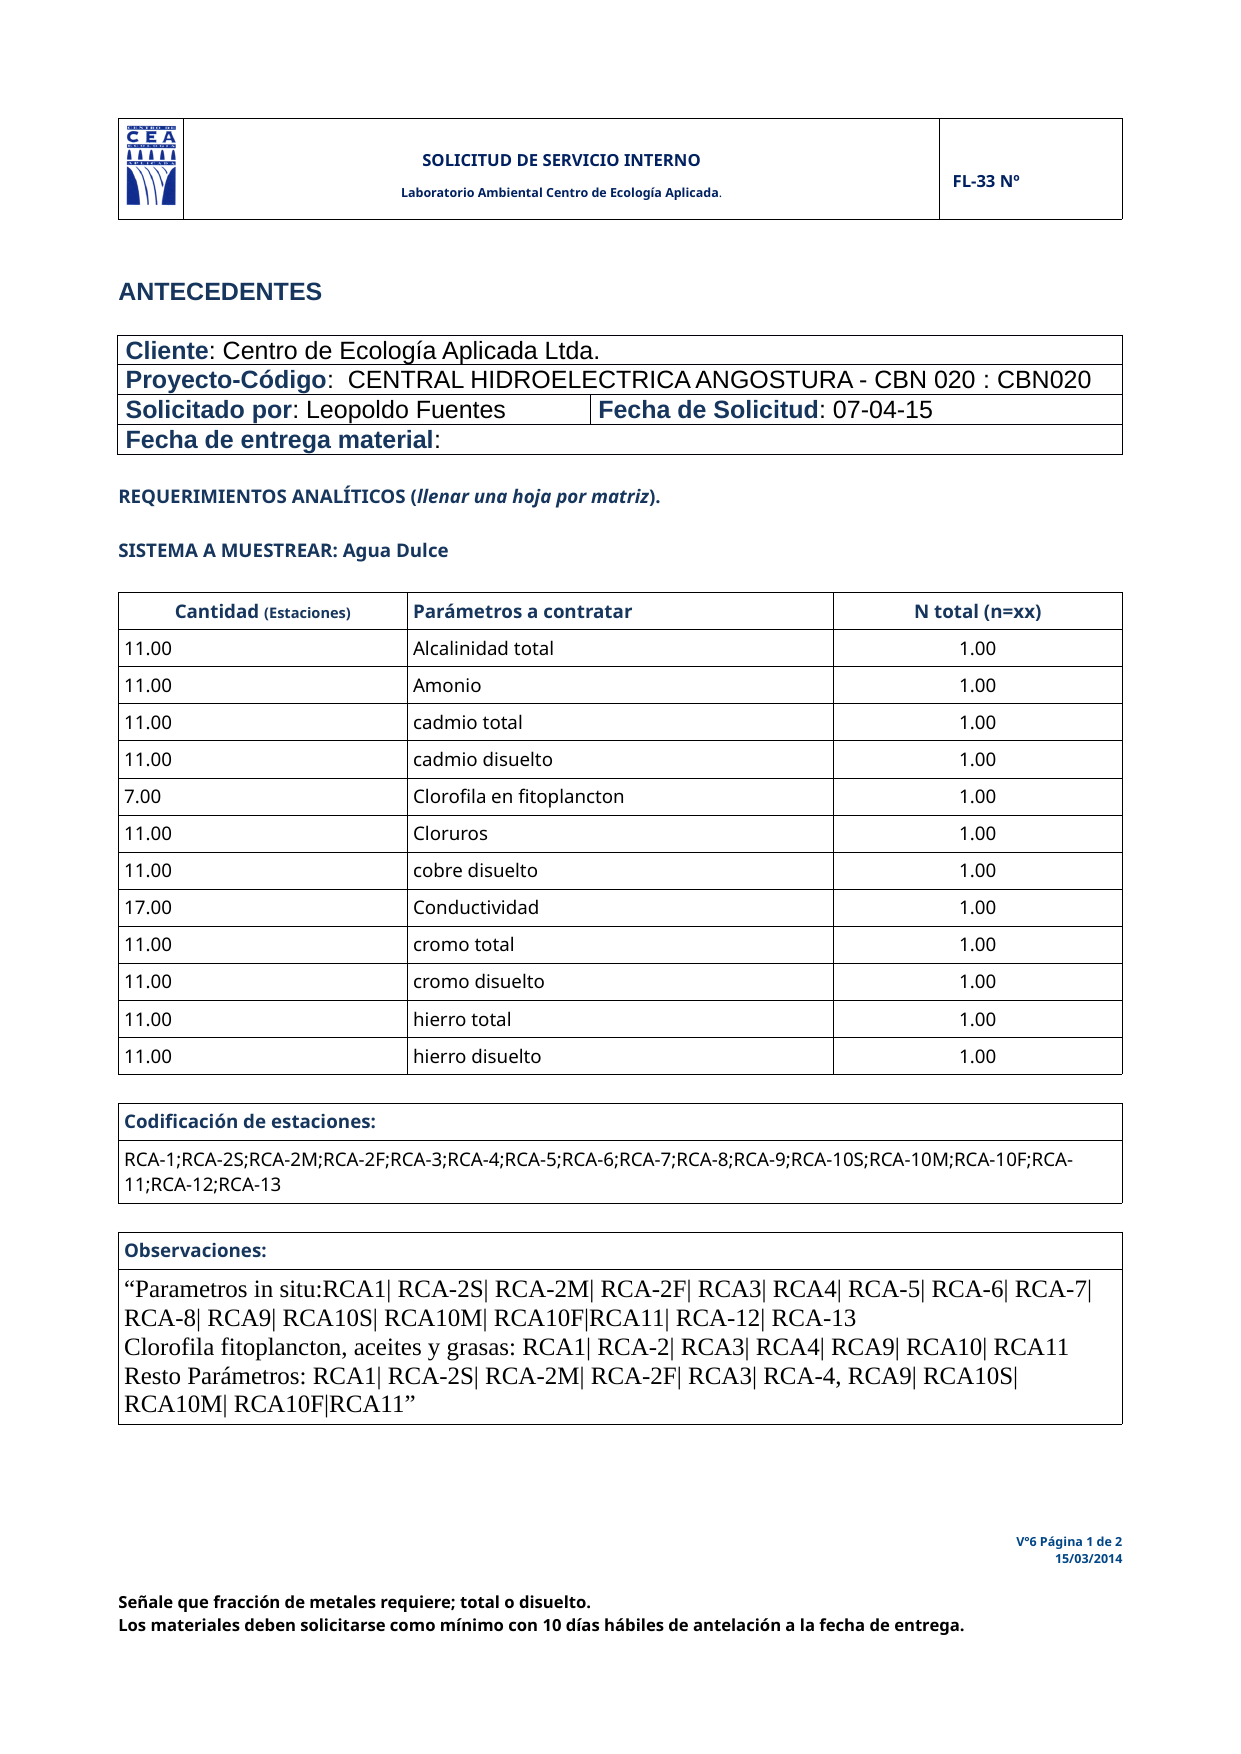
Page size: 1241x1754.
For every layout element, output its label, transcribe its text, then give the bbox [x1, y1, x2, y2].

table_header Observaciones: [119, 1233, 1122, 1269]
table_cell cadmio total [408, 704, 833, 740]
table_header Codificación de estaciones: [119, 1104, 1122, 1140]
table_header Cliente: Centro de Ecología Aplicada Ltda. [118, 336, 1122, 364]
table_cell 11.00 [119, 630, 407, 666]
table_cell Fecha de entrega material: [118, 425, 1122, 454]
table_cell Conductividad [408, 890, 833, 926]
table_cell 1.00 [834, 1038, 1122, 1074]
table_cell 1.00 [834, 741, 1122, 777]
table_cell 1.00 [834, 964, 1122, 1000]
table_cell 11.00 [119, 667, 407, 703]
table_cell Solicitado por: Leopoldo Fuentes [118, 395, 590, 424]
table_cell 1.00 [834, 630, 1122, 666]
table_cell 1.00 [834, 853, 1122, 889]
table_cell 17.00 [119, 890, 407, 926]
table_cell 11.00 [119, 1038, 407, 1074]
table_cell Clorofila en fitoplancton [408, 779, 833, 814]
table_cell Fecha de Solicitud: 07-04-15 [591, 395, 1122, 424]
table_cell hierro disuelto [408, 1038, 833, 1074]
table_cell 11.00 [119, 964, 407, 1000]
table_cell RCA-1;RCA-2S;RCA-2M;RCA-2F;RCA-3;RCA-4;RCA-5;RCA-6;RCA-7;RCA-8;RCA-9;RCA-10S;RCA-10M;RCA-10F;RCA-11;RCA-12;RCA-13 [119, 1141, 1122, 1203]
table_cell 11.00 [119, 853, 407, 889]
table_cell 11.00 [119, 1001, 407, 1037]
table_cell Alcalinidad total [408, 630, 833, 666]
table_cell 11.00 [119, 816, 407, 852]
table_header Parámetros a contratar [408, 593, 833, 629]
table_cell Amonio [408, 667, 833, 703]
table_cell cobre disuelto [408, 853, 833, 889]
table_cell 1.00 [834, 816, 1122, 852]
text REQUERIMIENTOS ANALÍTICOS (llenar una hoja por matriz). [118, 483, 1122, 509]
table_cell cromo total [408, 927, 833, 963]
table_cell 11.00 [119, 704, 407, 740]
table_cell 1.00 [834, 890, 1122, 926]
table_cell 1.00 [834, 1001, 1122, 1037]
text ANTECEDENTES [118, 277, 1122, 306]
table_cell cadmio disuelto [408, 741, 833, 777]
table_header N total (n=xx) [834, 593, 1122, 629]
table_cell 1.00 [834, 779, 1122, 814]
picture [124, 123, 179, 207]
table_cell 7.00 [119, 779, 407, 814]
table_header Cantidad (Estaciones) [119, 593, 407, 629]
table_cell 11.00 [119, 741, 407, 777]
table_cell 1.00 [834, 667, 1122, 703]
table_cell 1.00 [834, 927, 1122, 963]
table_cell Proyecto-Código: CENTRAL HIDROELECTRICA ANGOSTURA - CBN 020 : CBN020 [118, 365, 1122, 394]
table_cell 1.00 [834, 704, 1122, 740]
table_cell Cloruros [408, 816, 833, 852]
table_cell “Parametros in situ:RCA1| RCA-2S| RCA-2M| RCA-2F| RCA3| RCA4| RCA-5| RCA-6| RCA-7| RCA-8| RCA9| RCA10S| RCA10M| RCA10F|RCA11| RCA-12| RCA-13 Clorofila fitoplancton, aceites y grasas: RCA1| RCA-2| RCA3| RCA4| RCA9| RCA10| RCA11 Resto Parámetros: RCA1| RCA-2S| RCA-2M| RCA-2F| RCA3| RCA-4, RCA9| RCA10S| RCA10M| RCA10F|RCA11” [119, 1270, 1122, 1424]
table_cell cromo disuelto [408, 964, 833, 1000]
text SISTEMA A MUESTREAR: Agua Dulce [118, 538, 1122, 563]
table_cell 11.00 [119, 927, 407, 963]
table_cell hierro total [408, 1001, 833, 1037]
